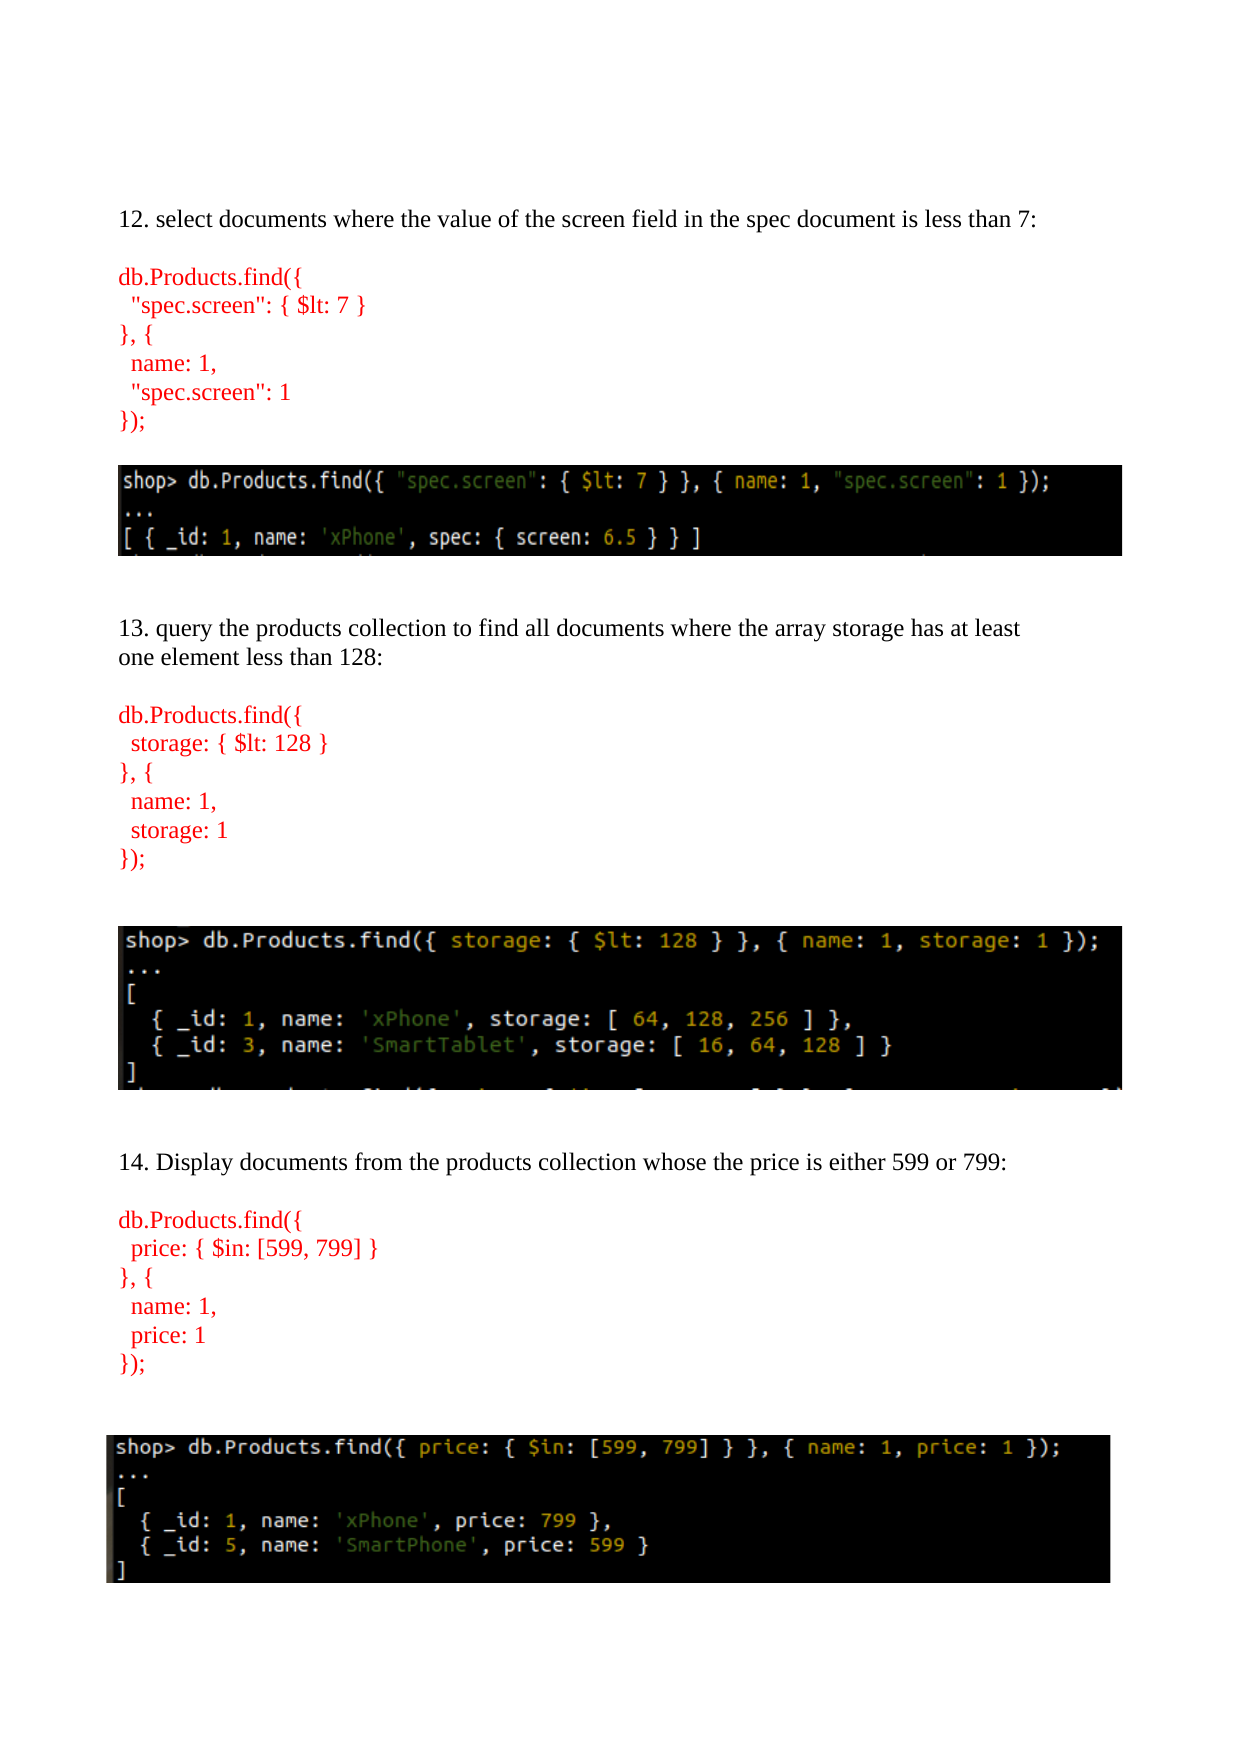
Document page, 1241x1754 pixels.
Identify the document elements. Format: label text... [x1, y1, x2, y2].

text 13. query the products collection to find all documents where the array storage has at least [118, 613, 1122, 642]
text }, { [118, 1262, 1122, 1291]
text }, { [118, 319, 1122, 348]
text price: 1 [118, 1320, 1122, 1348]
text db.Products.find({ [118, 262, 1122, 291]
text 12. select documents where the value of the screen field in the spec document is less than 7: [118, 204, 1122, 233]
text 14. Display documents from the products collection whose the price is either 599 or 799: [118, 1147, 1122, 1176]
text one element less than 128: [118, 642, 1122, 671]
text name: 1, [118, 1291, 1122, 1320]
text }, { [118, 757, 1122, 786]
text db.Products.find({ [118, 700, 1122, 728]
text storage: { $lt: 128 } [118, 728, 1122, 757]
text }); [118, 1348, 1122, 1377]
picture [118, 926, 1123, 1090]
text name: 1, [118, 786, 1122, 815]
text name: 1, [118, 348, 1122, 377]
text storage: 1 [118, 815, 1122, 843]
text price: { $in: [599, 799] } [118, 1233, 1122, 1262]
picture [118, 465, 1123, 556]
picture [106, 1435, 1111, 1583]
text "spec.screen": 1 [118, 377, 1122, 406]
text }); [118, 843, 1122, 872]
text }); [118, 406, 1122, 434]
text db.Products.find({ [118, 1205, 1122, 1233]
text "spec.screen": { $lt: 7 } [118, 291, 1122, 319]
